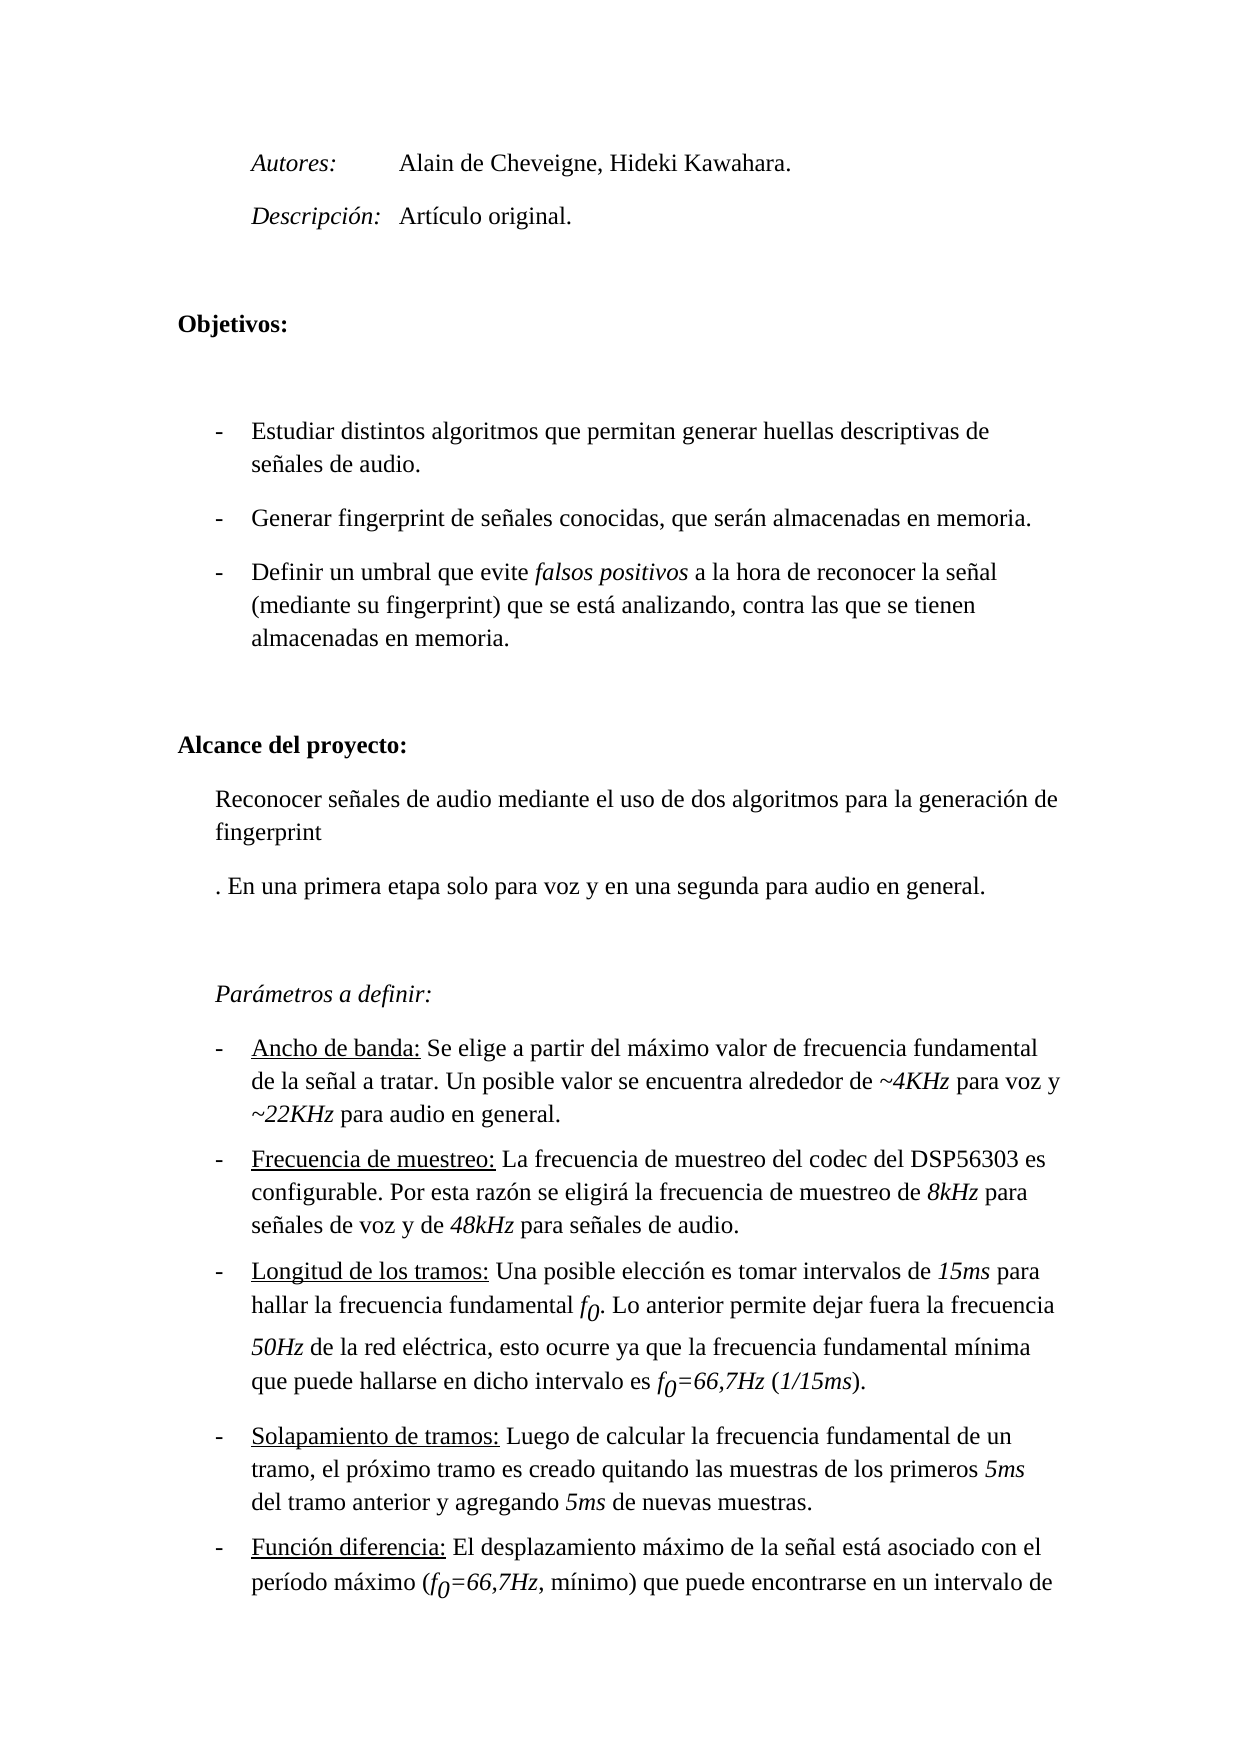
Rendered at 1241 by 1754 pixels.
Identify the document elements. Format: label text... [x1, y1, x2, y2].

text Alcance del proyecto: [177, 731, 1063, 759]
text - Función diferencia: El desplazamiento máximo de la señal está asociado con el período máximo (f0=66,7Hz, mínimo) que puede encontrarse en un intervalo de [215, 1532, 1063, 1604]
text - Generar fingerprint de señales conocidas, que serán almacenadas en memoria. [215, 503, 1063, 532]
text - Solapamiento de tramos: Luego de calcular la frecuencia fundamental de un tramo, el próximo tramo es creado quitando las muestras de los primeros 5ms del tramo anterior y agregando 5ms de nuevas muestras. [215, 1421, 1063, 1516]
text Parámetros a definir: [215, 979, 1063, 1008]
text - Definir un umbral que evite falsos positivos a la hora de reconocer la señal (mediante su fingerprint) que se está analizando, contra las que se tienen almacenadas en memoria. [215, 557, 1063, 652]
text Autores: Alain de Cheveigne, Hideki Kawahara. [215, 148, 1063, 176]
text Descripción: Artículo original. [177, 201, 1063, 230]
text - Estudiar distintos algoritmos que permitan generar huellas descriptivas de señales de audio. [215, 416, 1063, 478]
text - Frecuencia de muestreo: La frecuencia de muestreo del codec del DSP56303 es configurable. Por esta razón se eligirá la frecuencia de muestreo de 8kHz para señales de voz y de 48kHz para señales de audio. [215, 1144, 1063, 1239]
text - Ancho de banda: Se elige a partir del máximo valor de frecuencia fundamental de la señal a tratar. Un posible valor se encuentra alrededor de ~4KHz para voz y ~22KHz para audio en general. [215, 1033, 1063, 1128]
text - Longitud de los tramos: Una posible elección es tomar intervalos de 15ms para hallar la frecuencia fundamental f0. Lo anterior permite dejar fuera la frecuencia 50Hz de la red eléctrica, esto ocurre ya que la frecuencia fundamental mínima que puede hallarse en dicho intervalo es f0=66,7Hz (1/15ms). [215, 1256, 1063, 1403]
text Reconocer señales de audio mediante el uso de dos algoritmos para la generación de fingerprint [215, 784, 1063, 846]
text . En una primera etapa solo para voz y en una segunda para audio en general. [215, 871, 1063, 900]
